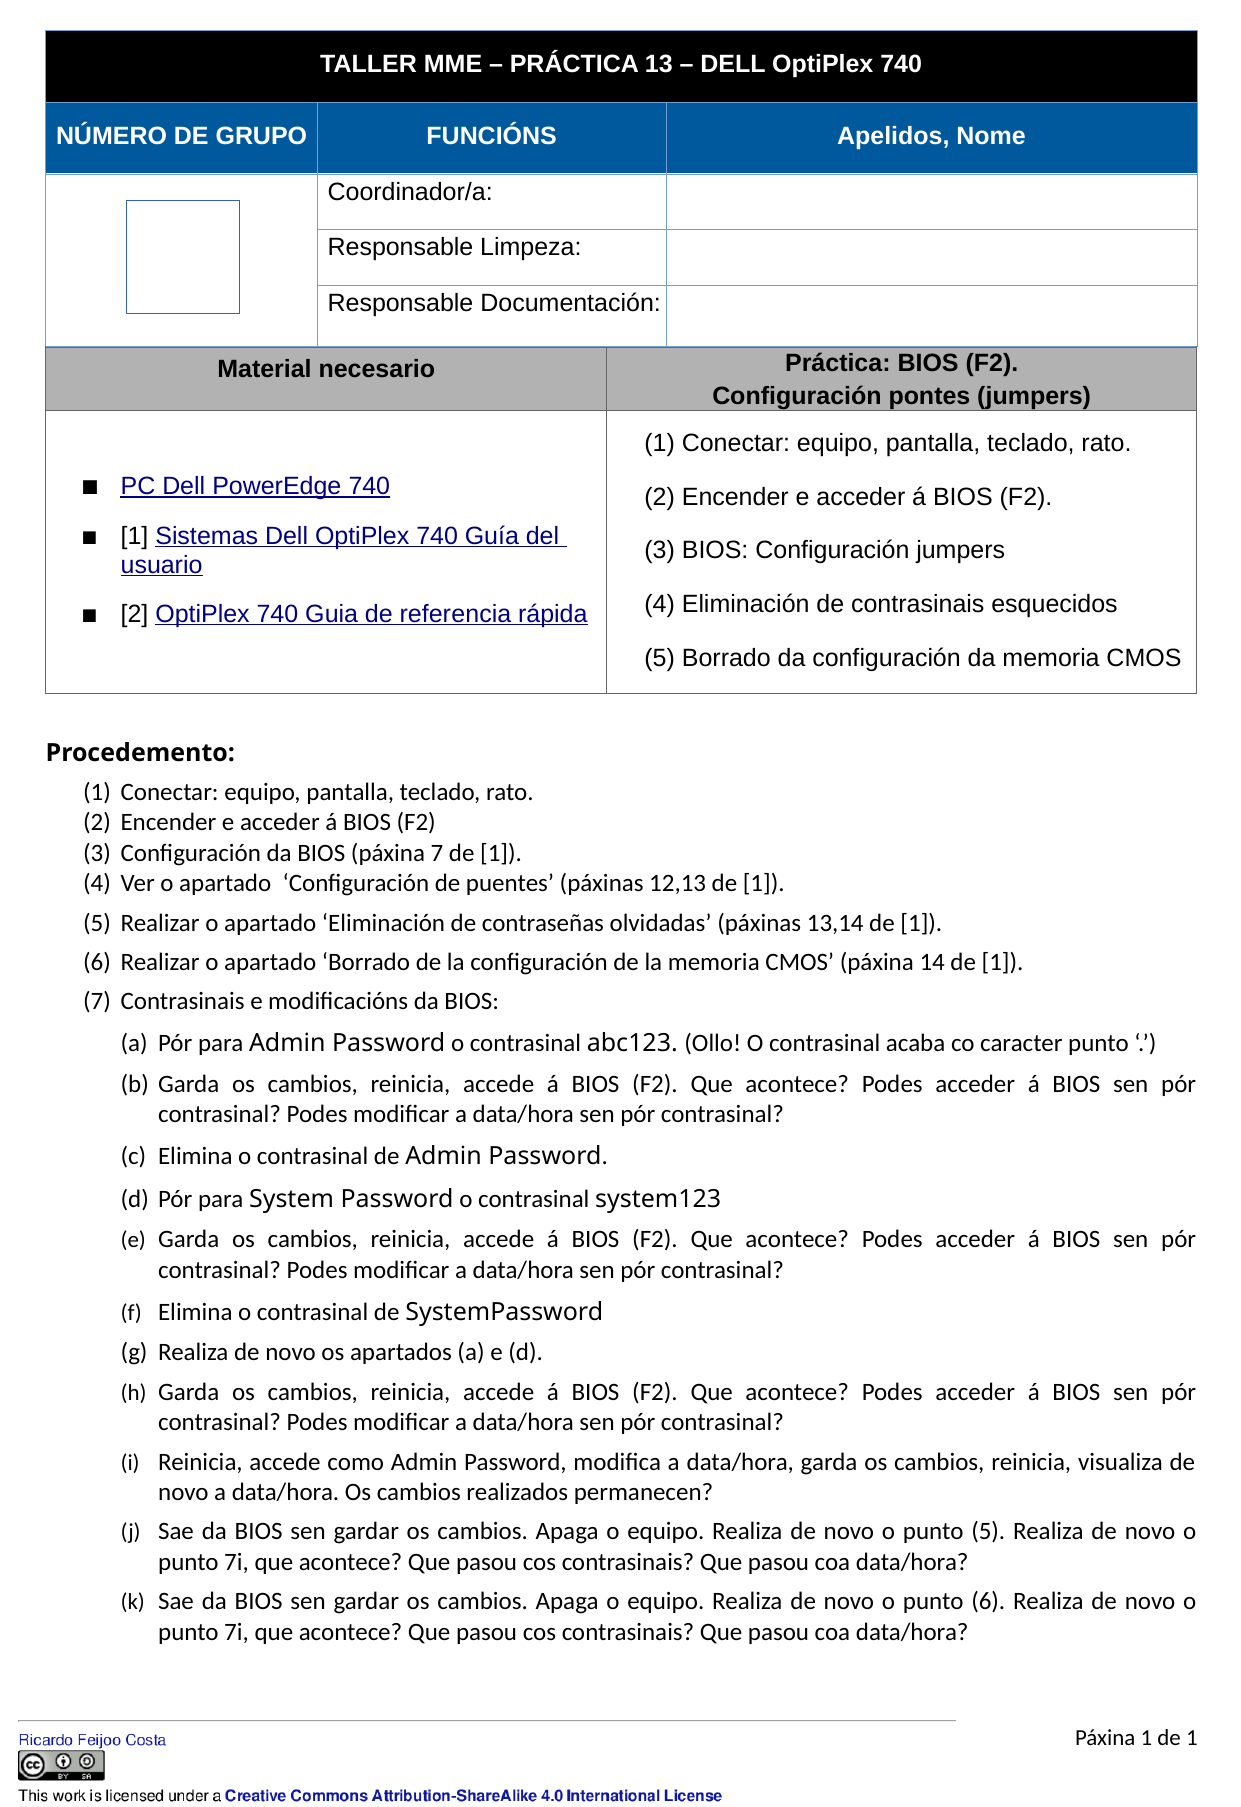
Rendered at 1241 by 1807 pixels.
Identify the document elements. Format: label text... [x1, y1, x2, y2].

list Garda os cambios, reinicia, accede á BIOS (F2). Que acontece? Podes acceder á BIOS sen pór contrasinal? Podes modificar a data/hora sen pór contrasinal? [120, 1223, 1197, 1284]
table_cell Conectar: equipo, pantalla, teclado, rato. Encender e acceder á BIOS (F2). BIOS: Configuración jumpers Eliminación de contrasinais esquecidos Borrado da configuración da memoria CMOS [607, 411, 1196, 693]
table_cell [46, 175, 317, 346]
list Elimina o contrasinal de SystemPassword [120, 1293, 1197, 1327]
table_cell [667, 286, 1197, 346]
table_cell Apelidos, Nome [667, 103, 1197, 173]
table_cell Responsable Limpeza: [318, 230, 666, 284]
table_header TALLER MME – PRÁCTICA 13 – DELL OptiPlex 740 [46, 31, 1197, 102]
table_cell Responsable Documentación: [318, 286, 666, 346]
list Sae da BIOS sen gardar os cambios. Apaga o equipo. Realiza de novo o punto (5). Realiza de novo o punto 7i, que acontece? Que pasou cos contrasinais? Que pasou coa data/hora? [120, 1516, 1197, 1577]
table_header Material necesario [46, 348, 606, 410]
table_cell FUNCIÓNS [318, 103, 666, 173]
list Encender e acceder á BIOS (F2) [83, 806, 1197, 837]
picture [8, 1715, 957, 1806]
list Realizar o apartado ‘Borrado de la configuración de la memoria CMOS’ (páxina 14 de [1]). [83, 946, 1197, 977]
table_cell PC Dell PowerEdge 740 [1] Sistemas Dell OptiPlex 740 Guía del usuario [2] OptiPlex 740 Guia de referencia rápida [46, 411, 606, 693]
table_cell [667, 175, 1197, 229]
list Pór para Admin Password o contrasinal abc123. (Ollo! O contrasinal acaba co caracter punto ‘.’) [120, 1025, 1197, 1059]
list Pór para System Password o contrasinal system123 [120, 1181, 1197, 1215]
list Reinicia, accede como Admin Password, modifica a data/hora, garda os cambios, reinicia, visualiza de novo a data/hora. Os cambios realizados permanecen? [120, 1446, 1197, 1507]
list Configuración da BIOS (páxina 7 de [1]). [83, 837, 1197, 867]
list Realizar o apartado ‘Eliminación de contraseñas olvidadas’ (páxinas 13,14 de [1]). [83, 907, 1197, 937]
list Realiza de novo os apartados (a) e (d). [120, 1336, 1197, 1367]
list Contrasinais e modificacións da BIOS: [83, 986, 1197, 1016]
list Garda os cambios, reinicia, accede á BIOS (F2). Que acontece? Podes acceder á BIOS sen pór contrasinal? Podes modificar a data/hora sen pór contrasinal? [120, 1376, 1197, 1437]
list Elimina o contrasinal de Admin Password. [120, 1138, 1197, 1172]
text Procedemento: [45, 735, 1197, 769]
list Garda os cambios, reinicia, accede á BIOS (F2). Que acontece? Podes acceder á BIOS sen pór contrasinal? Podes modificar a data/hora sen pór contrasinal? [120, 1068, 1197, 1129]
list Conectar: equipo, pantalla, teclado, rato. [83, 776, 1197, 806]
list Ver o apartado ‘Configuración de puentes’ (páxinas 12,13 de [1]). [83, 867, 1197, 898]
table_cell NÚMERO DE GRUPO [46, 103, 317, 173]
table_cell Coordinador/a: [318, 175, 666, 229]
table_header Práctica: BIOS (F2). Configuración pontes (jumpers) [607, 348, 1196, 410]
list Sae da BIOS sen gardar os cambios. Apaga o equipo. Realiza de novo o punto (6). Realiza de novo o punto 7i, que acontece? Que pasou cos contrasinais? Que pasou coa data/hora? [120, 1585, 1197, 1646]
table_cell [667, 230, 1197, 284]
